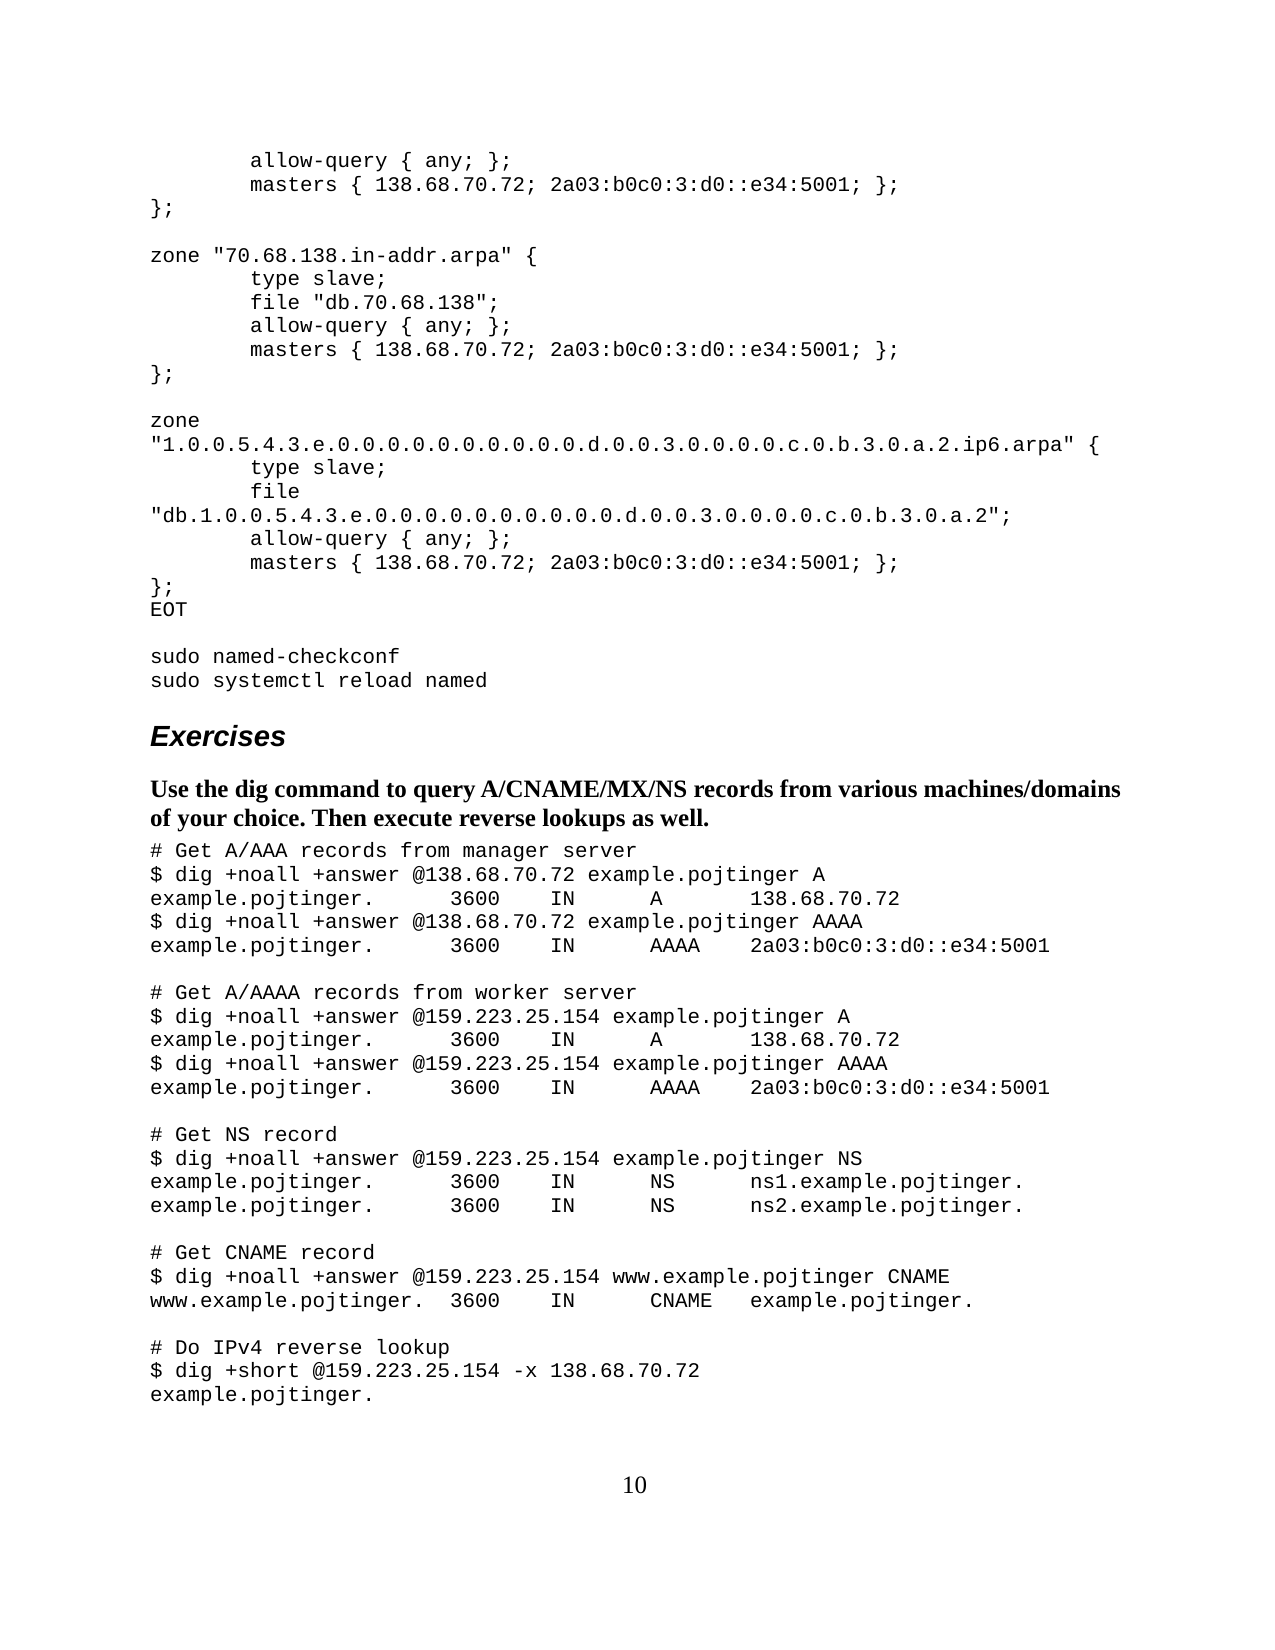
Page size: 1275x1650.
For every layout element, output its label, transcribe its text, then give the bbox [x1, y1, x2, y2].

text file "db.1.0.0.5.4.3.e.0.0.0.0.0.0.0.0.0.0.d.0.0.3.0.0.0.0.c.0.b.3.0.a.2"; [150, 481, 1125, 528]
text zone "70.68.138.in-addr.arpa" { [150, 244, 1125, 268]
text $ dig +short @159.223.25.154 -x 138.68.70.72 [150, 1361, 1125, 1384]
text type slave; [150, 268, 1125, 292]
text $ dig +noall +answer @138.68.70.72 example.pojtinger AAAA [150, 911, 1125, 935]
text example.pojtinger. 3600 IN A 138.68.70.72 [150, 888, 1125, 911]
text sudo named-checkconf [150, 647, 1125, 670]
text zone "1.0.0.5.4.3.e.0.0.0.0.0.0.0.0.0.0.d.0.0.3.0.0.0.0.c.0.b.3.0.a.2.ip6.arpa" { [150, 410, 1125, 457]
text $ dig +noall +answer @159.223.25.154 example.pojtinger A [150, 1006, 1125, 1029]
text allow-query { any; }; [150, 528, 1125, 552]
text $ dig +noall +answer @159.223.25.154 example.pojtinger NS [150, 1148, 1125, 1171]
text www.example.pojtinger. 3600 IN CNAME example.pojtinger. [150, 1289, 1125, 1313]
text masters { 138.68.70.72; 2a03:b0c0:3:d0::e34:5001; }; [150, 552, 1125, 576]
text $ dig +noall +answer @159.223.25.154 example.pojtinger AAAA [150, 1053, 1125, 1077]
text $ dig +noall +answer @138.68.70.72 example.pojtinger A [150, 864, 1125, 888]
text }; [150, 363, 1125, 386]
text # Get CNAME record [150, 1242, 1125, 1266]
text # Do IPv4 reverse lookup [150, 1337, 1125, 1361]
text type slave; [150, 457, 1125, 481]
text EOT [150, 599, 1125, 623]
text allow-query { any; }; [150, 150, 1125, 174]
text # Get A/AAAA records from worker server [150, 982, 1125, 1006]
text example.pojtinger. 3600 IN NS ns2.example.pojtinger. [150, 1195, 1125, 1219]
text masters { 138.68.70.72; 2a03:b0c0:3:d0::e34:5001; }; [150, 174, 1125, 197]
text sudo systemctl reload named [150, 670, 1125, 694]
text example.pojtinger. 3600 IN AAAA 2a03:b0c0:3:d0::e34:5001 [150, 1077, 1125, 1100]
text example.pojtinger. 3600 IN A 138.68.70.72 [150, 1029, 1125, 1053]
text }; [150, 576, 1125, 599]
text Use the dig command to query A/CNAME/MX/NS records from various machines/domains of your choice. Then execute reverse lookups as well. [150, 774, 1125, 831]
text }; [150, 197, 1125, 221]
text example.pojtinger. 3600 IN NS ns1.example.pojtinger. [150, 1171, 1125, 1195]
text allow-query { any; }; [150, 316, 1125, 339]
text # Get A/AAA records from manager server [150, 840, 1125, 864]
text masters { 138.68.70.72; 2a03:b0c0:3:d0::e34:5001; }; [150, 339, 1125, 363]
text # Get NS record [150, 1124, 1125, 1148]
text file "db.70.68.138"; [150, 292, 1125, 316]
text example.pojtinger. 3600 IN AAAA 2a03:b0c0:3:d0::e34:5001 [150, 935, 1125, 958]
text example.pojtinger. [150, 1384, 1125, 1408]
text $ dig +noall +answer @159.223.25.154 www.example.pojtinger CNAME [150, 1266, 1125, 1289]
subtitle Exercises [150, 719, 1125, 752]
